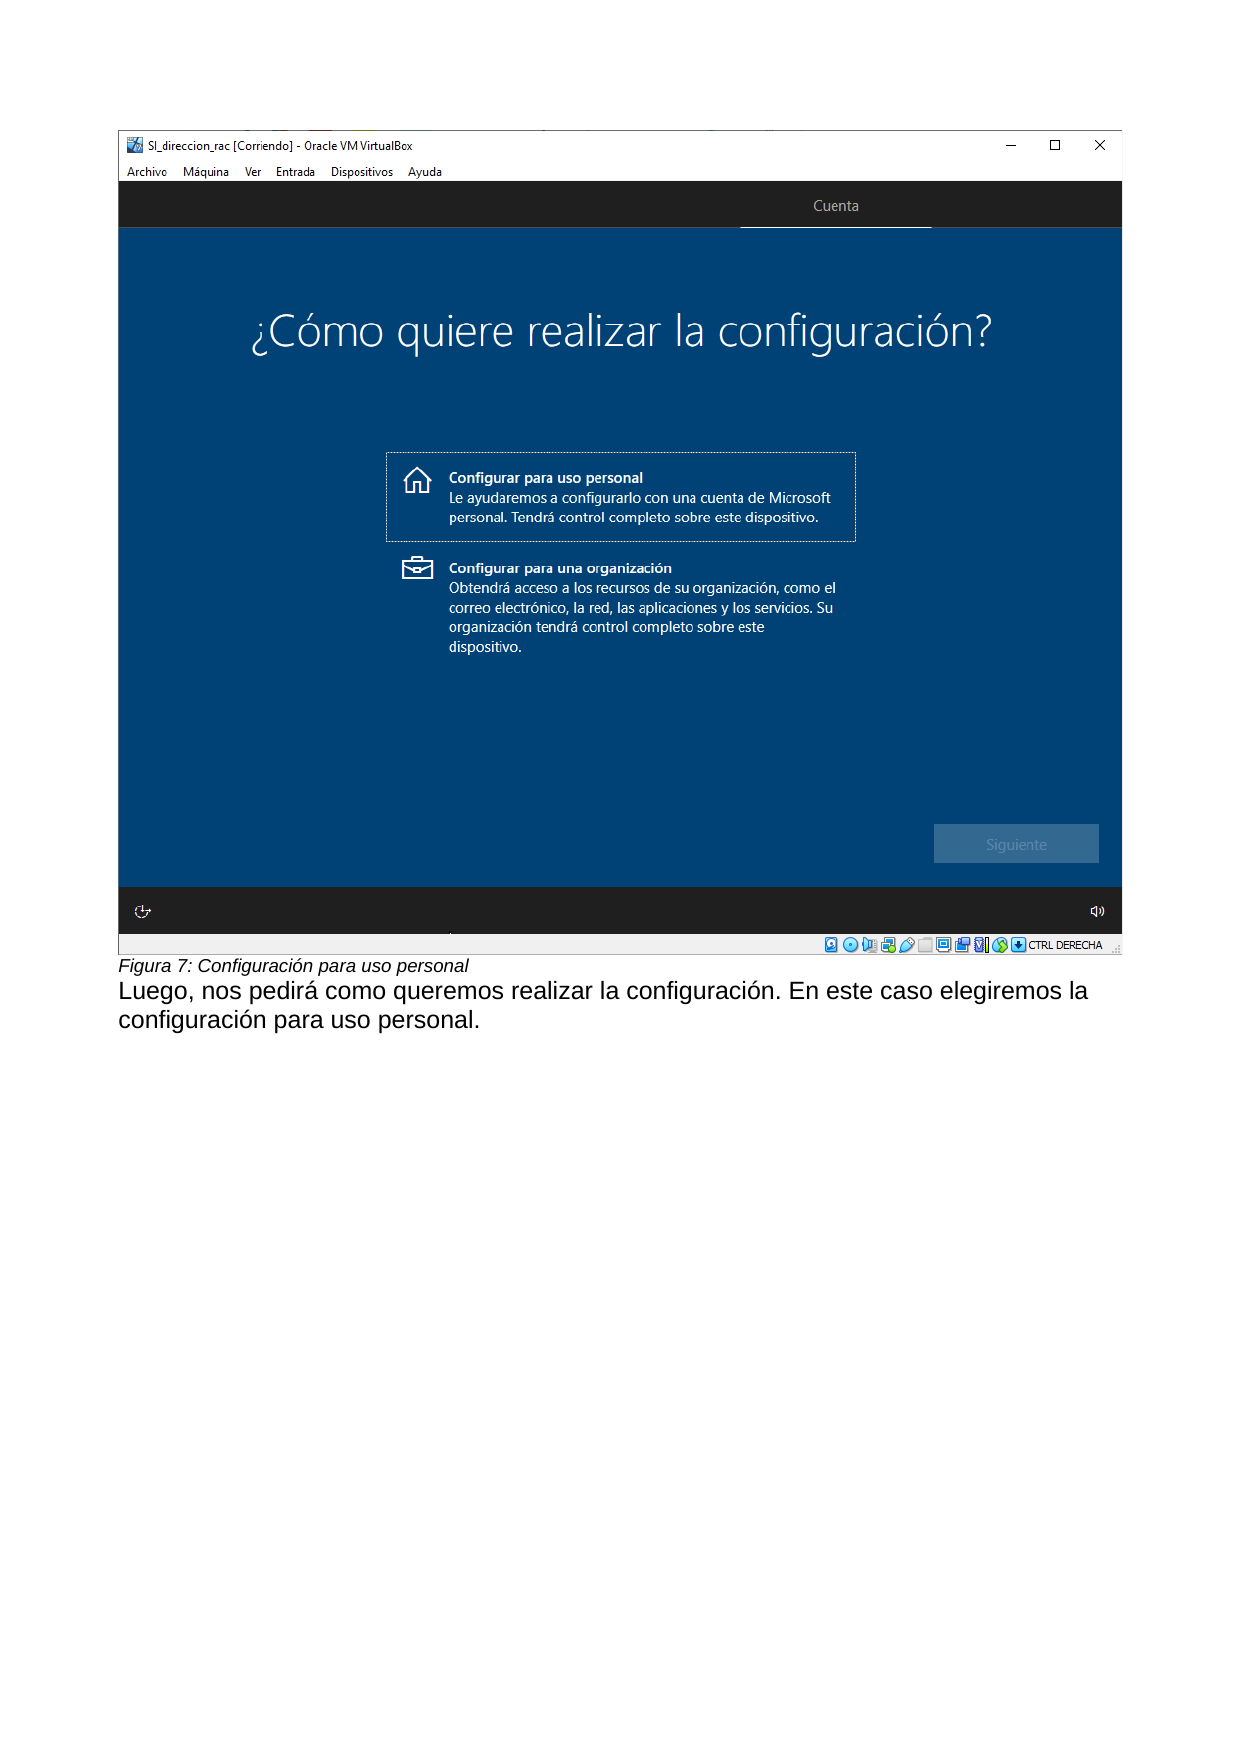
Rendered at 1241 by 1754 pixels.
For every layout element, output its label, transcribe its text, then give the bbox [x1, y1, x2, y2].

text Figura 7: Configuración para uso personal [118, 955, 1122, 976]
text Luego, nos pedirá como queremos realizar la configuración. En este caso elegiremos la configuración para uso personal. [118, 976, 1122, 1033]
text [118, 118, 1122, 130]
picture [118, 130, 1123, 955]
